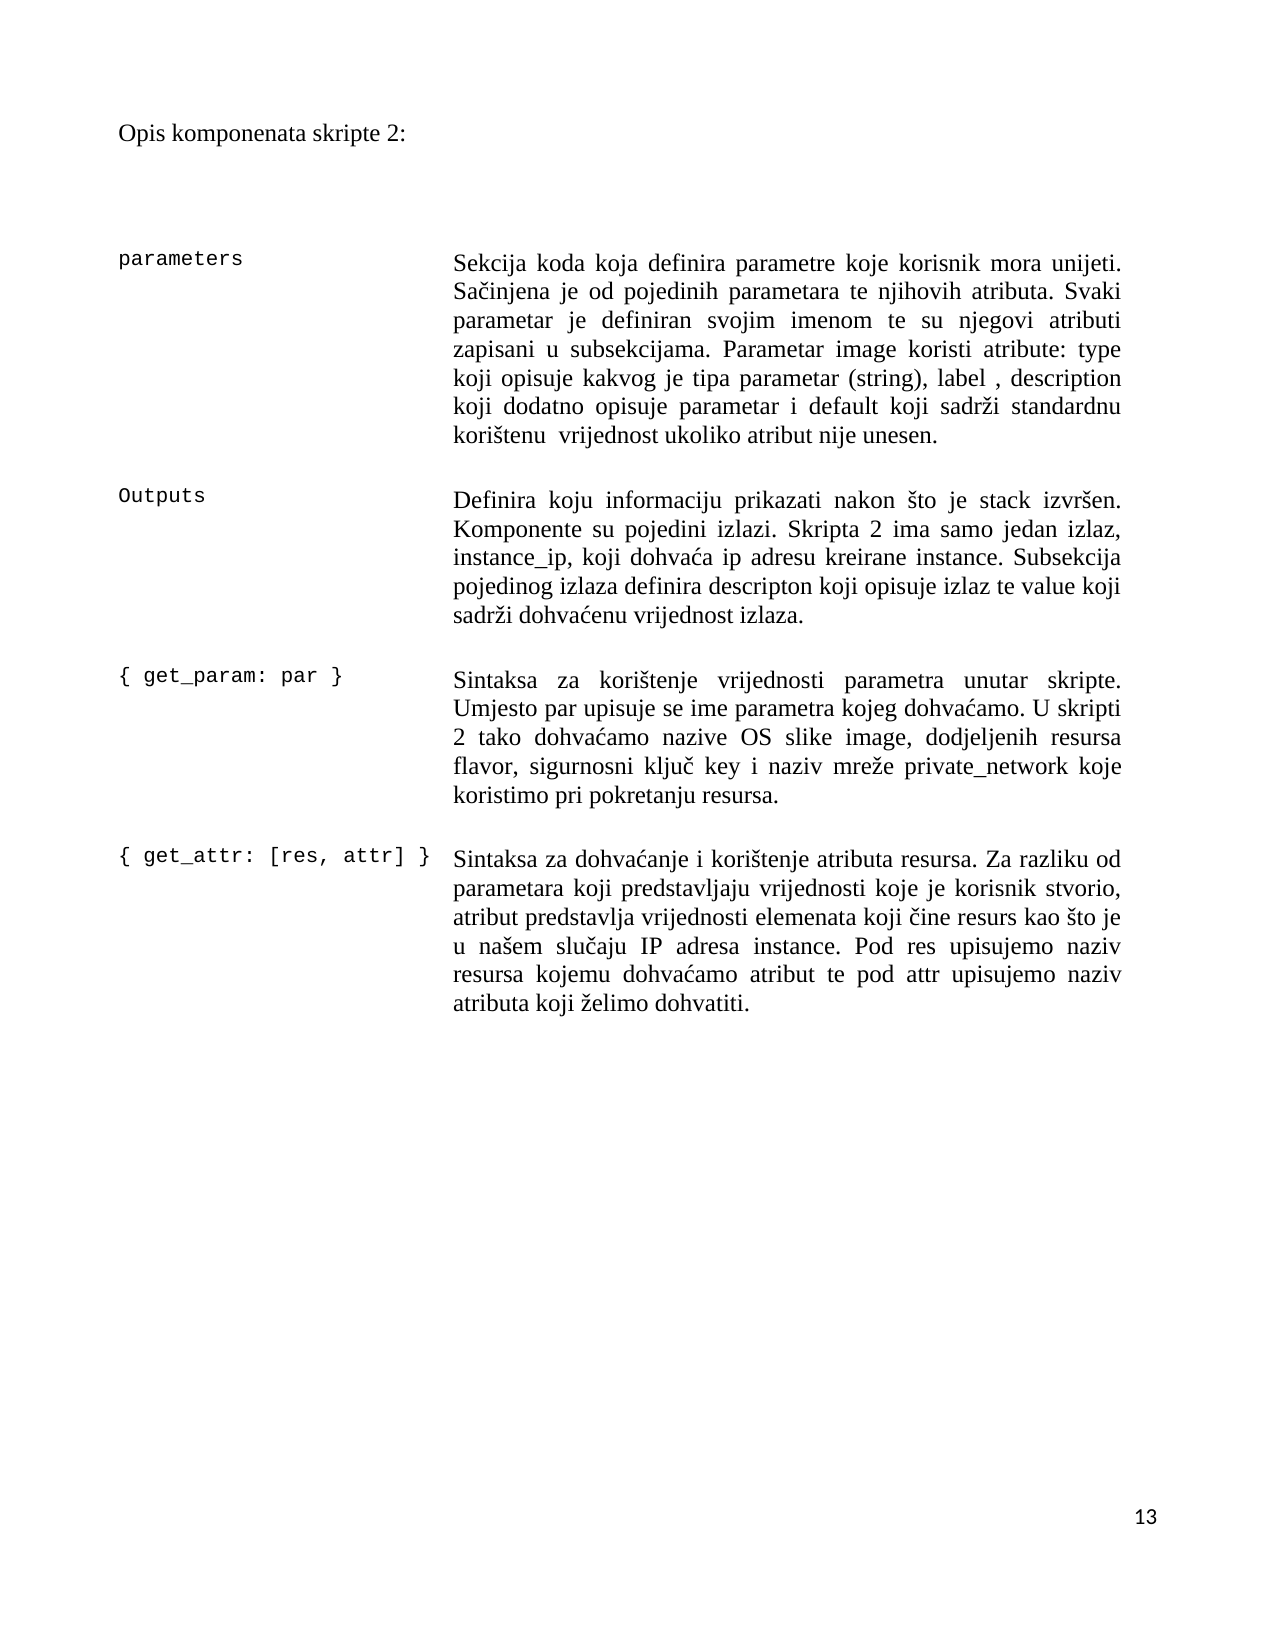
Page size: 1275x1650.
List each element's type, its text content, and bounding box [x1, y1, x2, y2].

table_header Sekcija koda koja definira parametre koje korisnik mora unijeti. Sačinjena je od pojedinih parametara te njihovih atributa. Svaki parametar je definiran svojim imenom te su njegovi atributi zapisani u subsekcijama. Parametar image koristi atribute: type koji opisuje kakvog je tipa parametar (string), label , description koji dodatno opisuje parametar i default koji sadrži standardnu korištenu vrijednost ukoliko atribut nije unesen. [453, 248, 1122, 485]
table_cell { get_param: par } [118, 665, 453, 844]
table_cell Outputs [118, 485, 453, 665]
table_cell { get_attr: [res, attr] } [118, 845, 453, 1053]
table_header parameters [118, 248, 453, 485]
table_cell Sintaksa za korištenje vrijednosti parametra unutar skripte. Umjesto par upisuje se ime parametra kojeg dohvaćamo. U skripti 2 tako dohvaćamo nazive OS slike image, dodjeljenih resursa flavor, sigurnosni ključ key i naziv mreže private_network koje koristimo pri pokretanju resursa. [453, 665, 1122, 844]
table_cell Definira koju informaciju prikazati nakon što je stack izvršen. Komponente su pojedini izlazi. Skripta 2 ima samo jedan izlaz, instance_ip, koji dohvaća ip adresu kreirane instance. Subsekcija pojedinog izlaza definira descripton koji opisuje izlaz te value koji sadrži dohvaćenu vrijednost izlaza. [453, 485, 1122, 665]
table_cell Sintaksa za dohvaćanje i korištenje atributa resursa. Za razliku od parametara koji predstavljaju vrijednosti koje je korisnik stvorio, atribut predstavlja vrijednosti elemenata koji čine resurs kao što je u našem slučaju IP adresa instance. Pod res upisujemo naziv resursa kojemu dohvaćamo atribut te pod attr upisujemo naziv atributa koji želimo dohvatiti. [453, 845, 1122, 1053]
text Opis komponenata skripte 2: [118, 118, 1157, 147]
